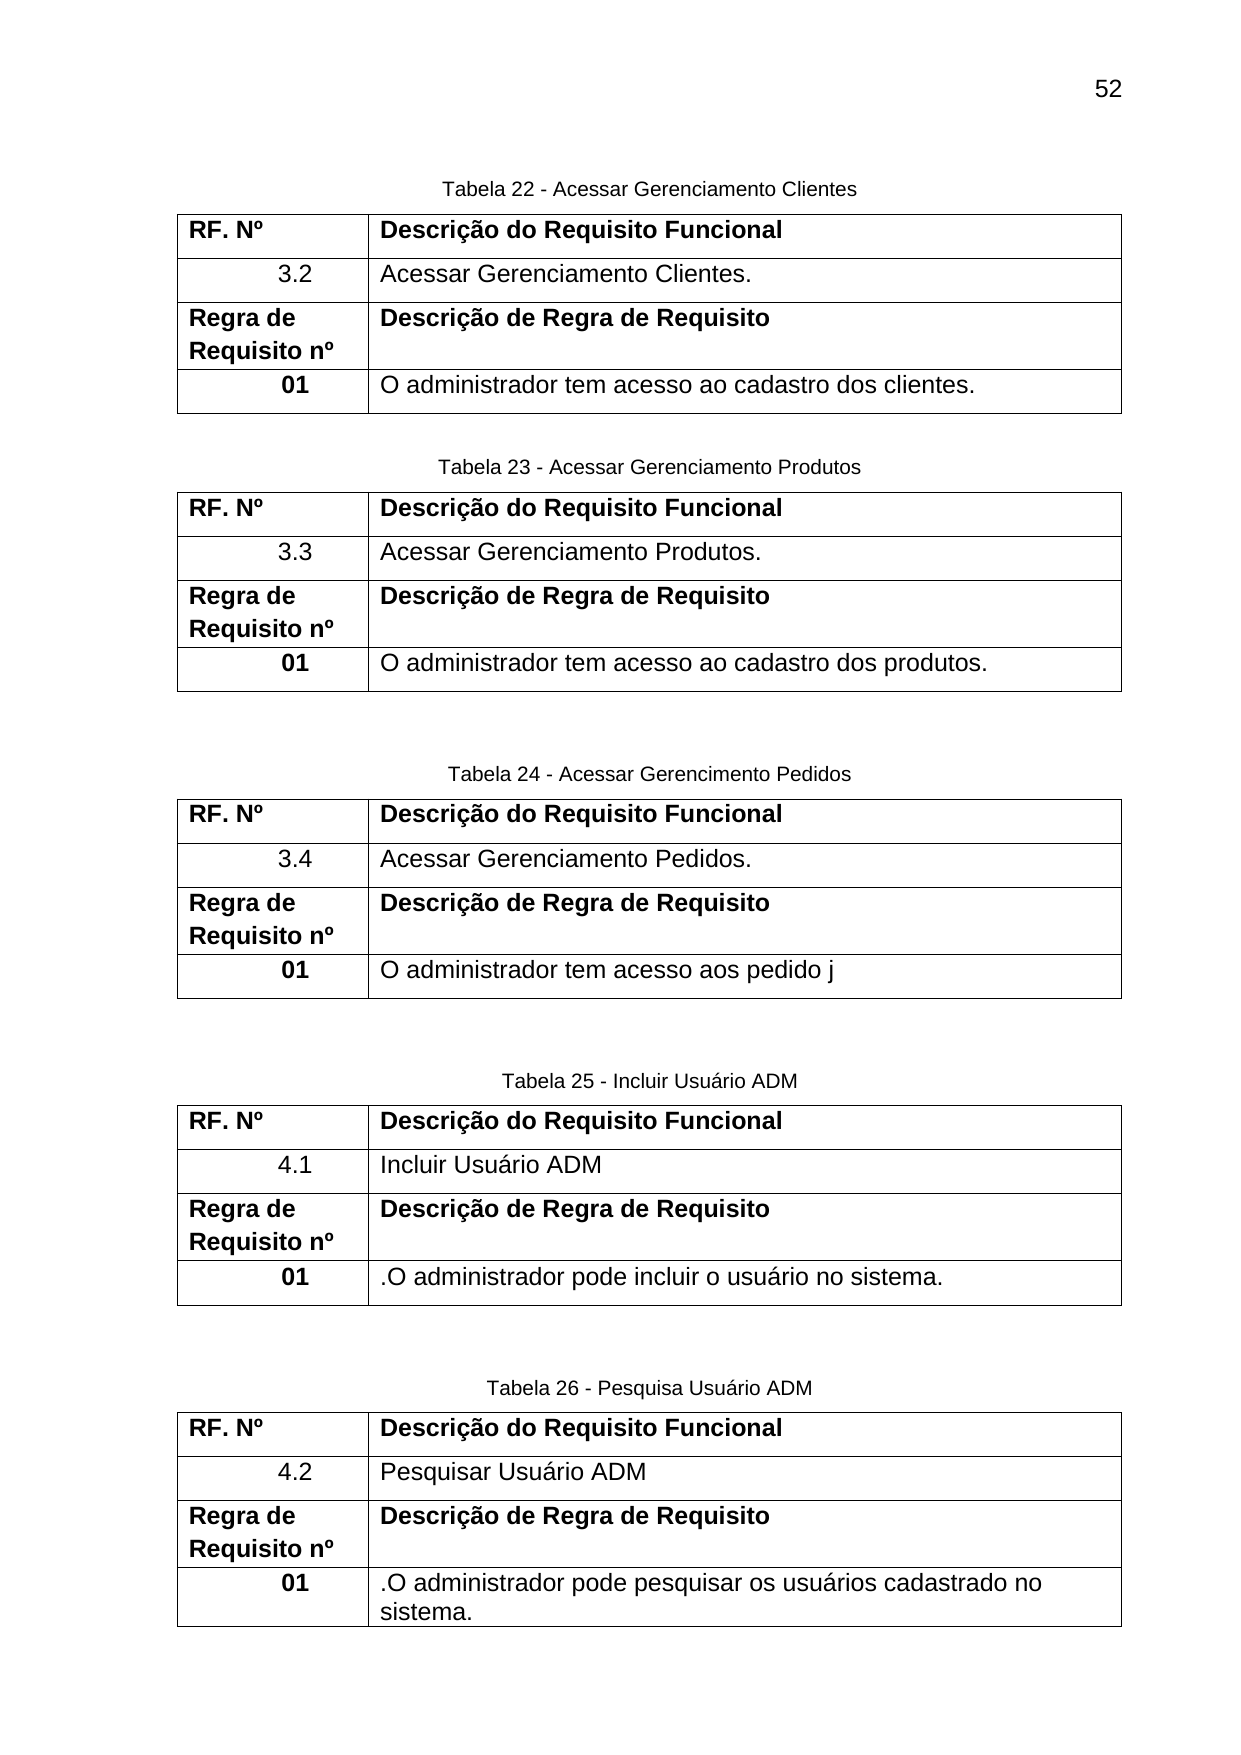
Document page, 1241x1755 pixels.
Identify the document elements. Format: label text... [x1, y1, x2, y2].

table_header Descrição do Requisito Funcional [369, 1413, 1121, 1456]
table_cell Regra de Requisito nº [178, 888, 368, 954]
table_cell Pesquisar Usuário ADM [369, 1457, 1121, 1500]
table_cell 4.1 [178, 1150, 368, 1193]
table_cell Acessar Gerenciamento Produtos. [369, 537, 1121, 580]
table_cell Descrição de Regra de Requisito [369, 581, 1121, 647]
table_header Descrição do Requisito Funcional [369, 493, 1121, 536]
table_cell Descrição de Regra de Requisito [369, 888, 1121, 954]
table_header RF. Nº [178, 493, 368, 536]
table_header RF. Nº [178, 800, 368, 842]
table_header Descrição do Requisito Funcional [369, 1106, 1121, 1149]
table_header Descrição do Requisito Funcional [369, 215, 1121, 258]
table_cell 4.2 [178, 1457, 368, 1500]
table_header RF. Nº [178, 1413, 368, 1456]
table_cell O administrador tem acesso aos pedido j [369, 955, 1121, 998]
table_cell Regra de Requisito nº [178, 581, 368, 647]
table_cell O administrador tem acesso ao cadastro dos clientes. [369, 370, 1121, 413]
table_cell 01 [178, 955, 368, 998]
text Tabela 26 - Pesquisa Usuário ADM [177, 1376, 1122, 1399]
table_cell Descrição de Regra de Requisito [369, 1194, 1121, 1260]
text Tabela 25 - Incluir Usuário ADM [177, 1069, 1122, 1093]
table_header Descrição do Requisito Funcional [369, 800, 1121, 842]
table_header RF. Nº [178, 1106, 368, 1149]
table_cell .O administrador pode incluir o usuário no sistema. [369, 1261, 1121, 1304]
table_cell 01 [178, 1261, 368, 1304]
table_cell Acessar Gerenciamento Clientes. [369, 259, 1121, 302]
table_cell 3.4 [178, 844, 368, 887]
table_cell Descrição de Regra de Requisito [369, 1501, 1121, 1567]
table_cell Incluir Usuário ADM [369, 1150, 1121, 1193]
text Tabela 24 - Acessar Gerencimento Pedidos [177, 762, 1122, 786]
table_header RF. Nº [178, 215, 368, 258]
table_cell 01 [178, 1568, 368, 1626]
table_cell 3.3 [178, 537, 368, 580]
table_cell Regra de Requisito nº [178, 1194, 368, 1260]
table_cell .O administrador pode pesquisar os usuários cadastrado no sistema. [369, 1568, 1121, 1626]
table_cell 01 [178, 370, 368, 413]
table_cell 3.2 [178, 259, 368, 302]
table_cell Regra de Requisito nº [178, 1501, 368, 1567]
table_cell Regra de Requisito nº [178, 303, 368, 369]
table_cell Acessar Gerenciamento Pedidos. [369, 844, 1121, 887]
table_cell O administrador tem acesso ao cadastro dos produtos. [369, 648, 1121, 691]
text Tabela 22 - Acessar Gerenciamento Clientes [177, 177, 1122, 201]
table_cell Descrição de Regra de Requisito [369, 303, 1121, 369]
table_cell 01 [178, 648, 368, 691]
text Tabela 23 - Acessar Gerenciamento Produtos [177, 455, 1122, 479]
